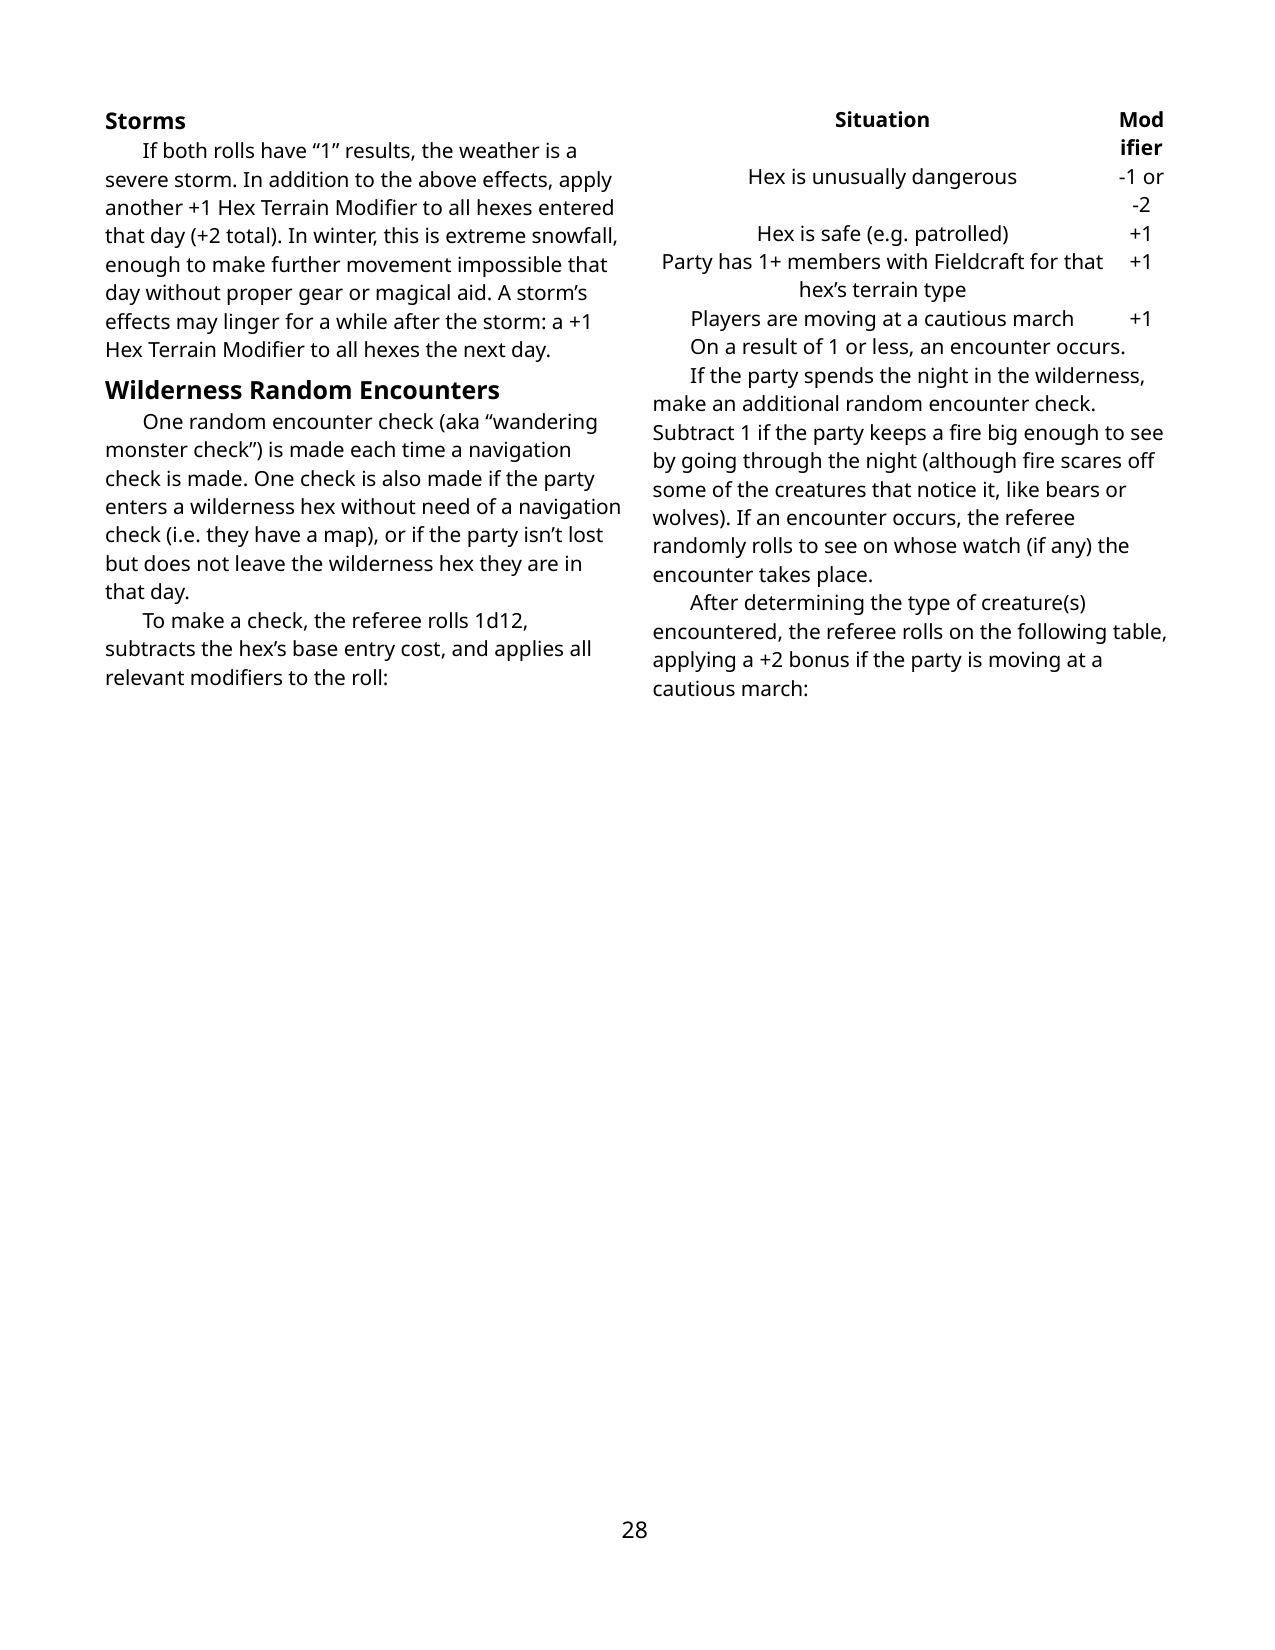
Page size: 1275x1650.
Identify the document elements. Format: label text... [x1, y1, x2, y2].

text One random encounter check (aka “wandering monster check”) is made each time a navigation check is made. One check is also made if the party enters a wilderness hex without need of a navigation check (i.e. they have a map), or if the party isn’t lost but does not leave the wilderness hex they are in that day. [105, 407, 622, 606]
table_cell Party has 1+ members with Fieldcraft for that hex’s terrain type [653, 247, 1112, 304]
subtitle Storms [105, 105, 622, 136]
text On a result of 1 or less, an encounter occurs. [652, 332, 1170, 361]
subtitle Wilderness Random Encounters [105, 373, 622, 407]
table_cell +1 [1113, 219, 1170, 247]
text To make a check, the referee rolls 1d12, subtracts the hex’s base entry cost, and applies all relevant modifiers to the roll: [105, 606, 622, 691]
text After determining the type of creature(s) encountered, the referee rolls on the following table, applying a +2 bonus if the party is moving at a cautious march: [652, 588, 1170, 702]
table_cell Players are moving at a cautious march [653, 304, 1112, 332]
table_cell -1 or -2 [1113, 162, 1170, 219]
table_header Situation [653, 105, 1112, 162]
table_cell +1 [1113, 247, 1170, 304]
table_cell Hex is unusually dangerous [653, 162, 1112, 219]
table_cell Hex is safe (e.g. patrolled) [653, 219, 1112, 247]
text If both rolls have “1” results, the weather is a severe storm. In addition to the above effects, apply another +1 Hex Terrain Modifier to all hexes entered that day (+2 total). In winter, this is extreme snowfall, enough to make further movement impossible that day without proper gear or magical aid. A storm’s effects may linger for a while after the storm: a +1 Hex Terrain Modifier to all hexes the next day. [105, 136, 622, 364]
table_header Modifier [1113, 105, 1170, 162]
table_cell +1 [1113, 304, 1170, 332]
text If the party spends the night in the wilderness, make an additional random encounter check. Subtract 1 if the party keeps a fire big enough to see by going through the night (although fire scares off some of the creatures that notice it, like bears or wolves). If an encounter occurs, the referee randomly rolls to see on whose watch (if any) the encounter takes place. [652, 361, 1170, 588]
